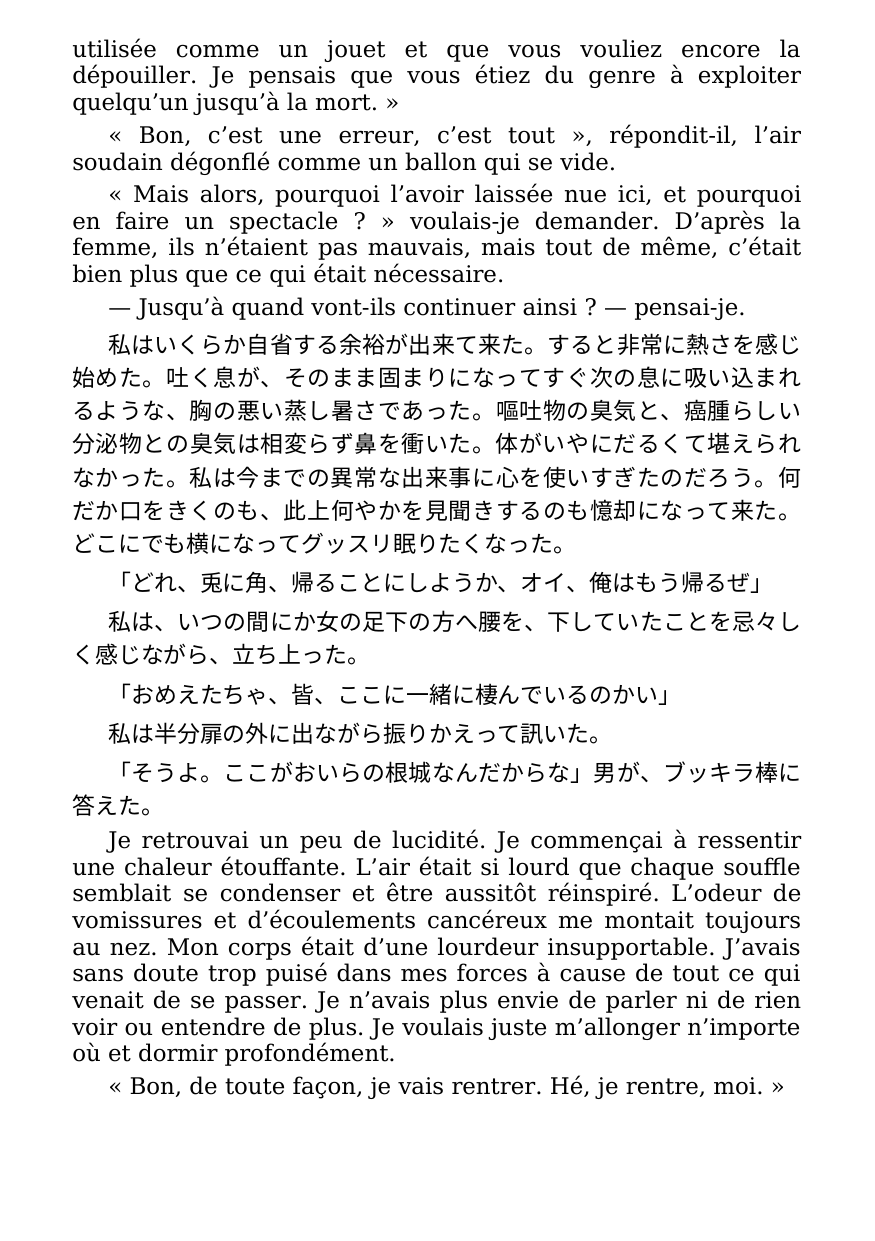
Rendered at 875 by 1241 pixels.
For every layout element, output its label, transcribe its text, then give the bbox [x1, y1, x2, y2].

text « Bon, de toute façon, je vais rentrer. Hé, je rentre, moi. » [72, 1073, 802, 1100]
text utilisée comme un jouet et que vous vouliez encore la dépouiller. Je pensais que vous étiez du genre à exploiter quelqu’un jusqu’à la mort. » [72, 36, 802, 116]
text « Mais alors, pourquoi l’avoir laissée nue ici, et pourquoi en faire un spectacle ? » voulais-je demander. D’après la femme, ils n’étaient pas mauvais, mais tout de même, c’était bien plus que ce qui était nécessaire. [72, 181, 802, 288]
text « Bon, c’est une erreur, c’est tout », répondit-il, l’air soudain dégonflé comme un ballon qui se vide. [72, 122, 802, 175]
text 私は、いつの間にか女の足下の方へ腰を、下していたことを忌々しく感じながら、立ち上った。 [72, 604, 802, 671]
text 「おめえたちゃ、皆、ここに一緒に棲んでいるのかい」 [72, 677, 802, 710]
text 私は半分扉の外に出ながら振りかえって訊いた。 [72, 716, 802, 749]
text 「そうよ。ここがおいらの根城なんだからな」男が、ブッキラ棒に答えた。 [72, 755, 802, 821]
text — Jusqu’à quand vont-ils continuer ainsi ? — pensai-je. [72, 294, 802, 321]
text Je retrouvai un peu de lucidité. Je commençai à ressentir une chaleur étouffante. L’air était si lourd que chaque souffle semblait se condenser et être aussitôt réinspiré. L’odeur de vomissures et d’écoulements cancéreux me montait toujours au nez. Mon corps était d’une lourdeur insupportable. J’avais sans doute trop puisé dans mes forces à cause de tout ce qui venait de se passer. Je n’avais plus envie de parler ni de rien voir ou entendre de plus. Je voulais juste m’allonger n’importe où et dormir profondément. [72, 827, 802, 1067]
text 「どれ、兎に角、帰ることにしようか、オイ、俺はもう帰るぜ」 [72, 565, 802, 598]
text 私はいくらか自省する余裕が出来て来た。すると非常に熱さを感じ始めた。吐く息が、そのまま固まりになってすぐ次の息に吸い込まれるような、胸の悪い蒸し暑さであった。嘔吐物の臭気と、癌腫らしい分泌物との臭気は相変らず鼻を衝いた。体がいやにだるくて堪えられなかった。私は今までの異常な出来事に心を使いすぎたのだろう。何だか口をきくのも、此上何やかを見聞きするのも憶却になって来た。どこにでも横になってグッスリ眠りたくなった。 [72, 326, 802, 559]
